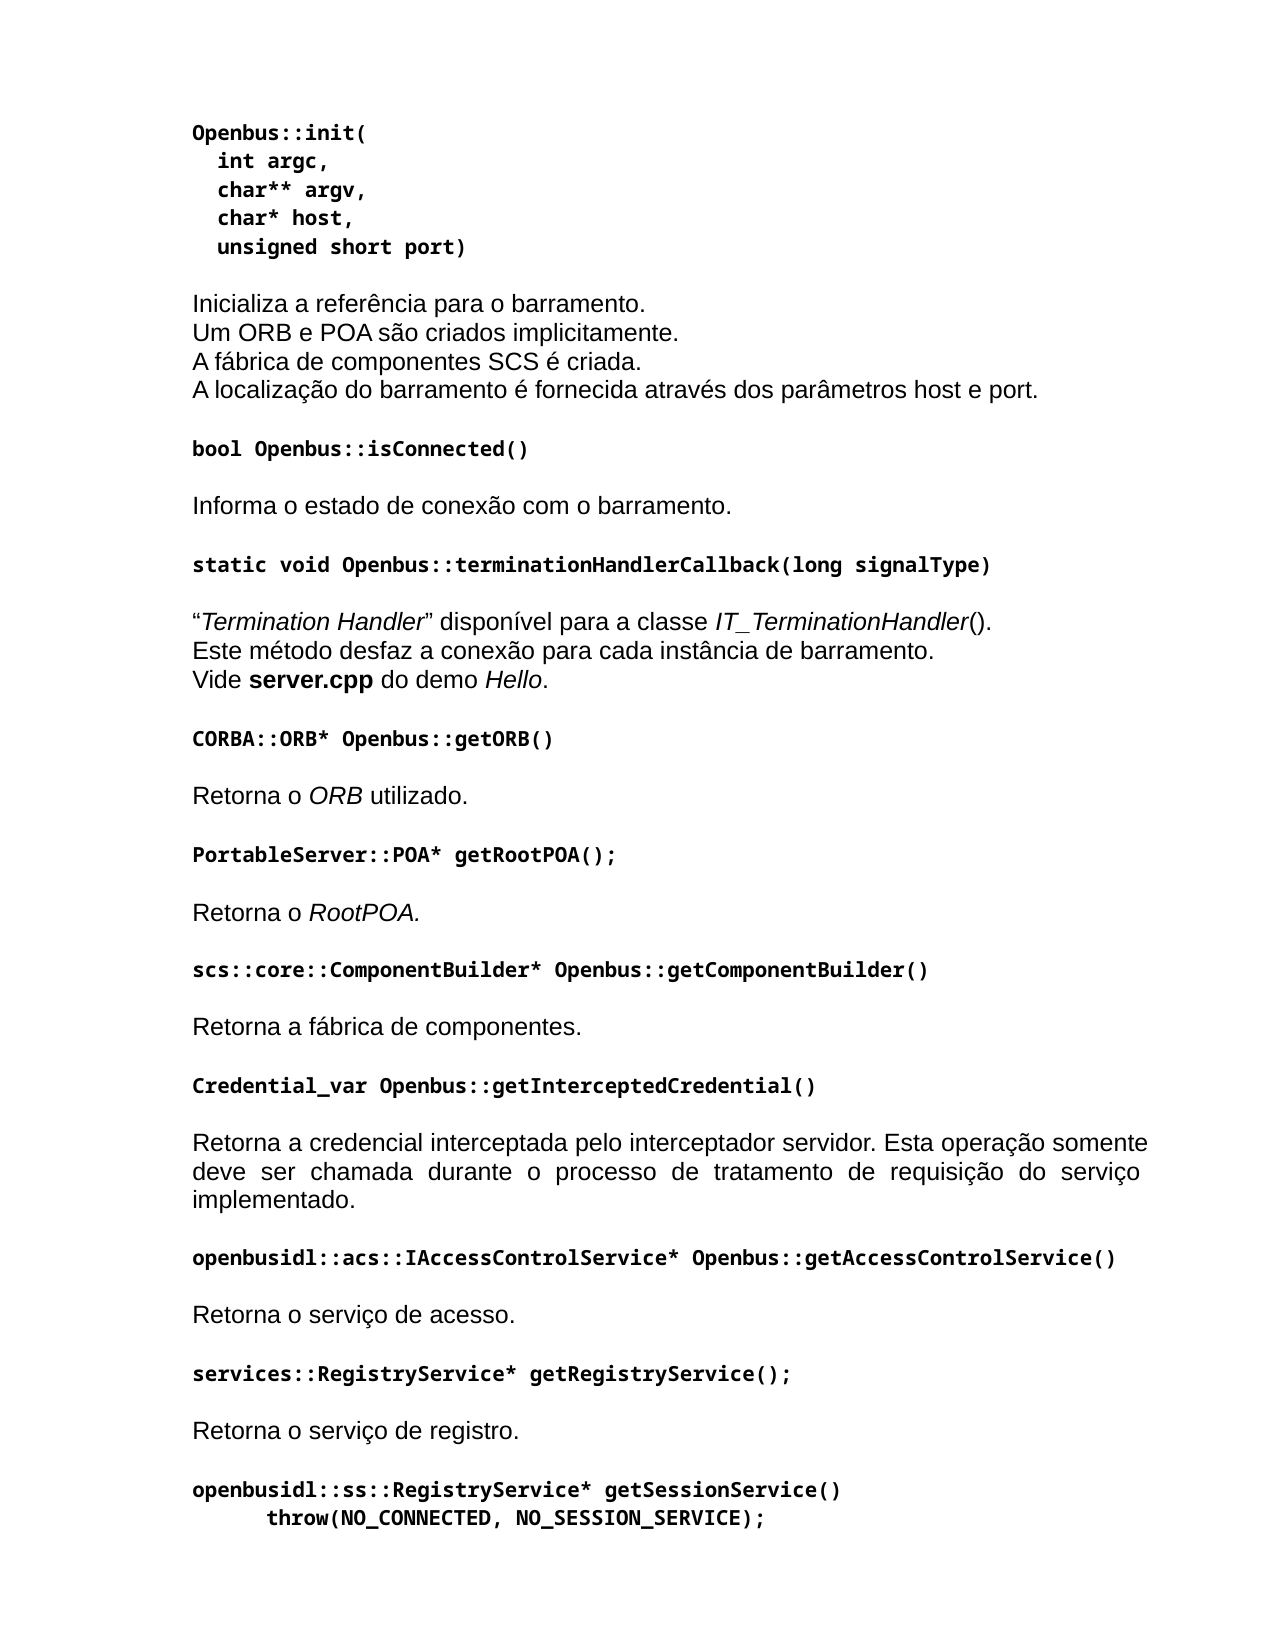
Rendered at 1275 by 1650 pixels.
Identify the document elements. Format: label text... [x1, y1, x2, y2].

text Retorna a fábrica de componentes. [118, 1012, 1157, 1041]
text services::RegistryService* getRegistryService(); [118, 1358, 1157, 1387]
text Credential_var Openbus::getInterceptedCredential() [118, 1070, 1157, 1099]
text Retorna o serviço de registro. [118, 1416, 1157, 1445]
text Informa o estado de conexão com o barramento. [118, 491, 1157, 520]
text openbusidl::ss::RegistryService* getSessionService() [118, 1473, 1157, 1503]
text Openbus::init( [118, 118, 1157, 147]
text char* host, [118, 203, 1157, 232]
text unsigned short port) [118, 232, 1157, 260]
text throw(NO_CONNECTED, NO_SESSION_SERVICE); [118, 1503, 1157, 1532]
text “Termination Handler” disponível para a classe IT_TerminationHandler(). [118, 607, 1157, 636]
text scs::core::ComponentBuilder* Openbus::getComponentBuilder() [118, 955, 1157, 983]
text int argc, [118, 147, 1157, 175]
text Vide server.cpp do demo Hello. [118, 665, 1157, 694]
text PortableServer::POA* getRootPOA(); [118, 839, 1157, 869]
text char** argv, [118, 175, 1157, 203]
text CORBA::ORB* Openbus::getORB() [118, 722, 1157, 752]
text Retorna o RootPOA. [118, 897, 1157, 926]
text Inicializa a referência para o barramento. [118, 289, 1157, 318]
text A fábrica de componentes SCS é criada. [118, 347, 1157, 375]
text Retorna o ORB utilizado. [118, 781, 1157, 810]
text Este método desfaz a conexão para cada instância de barramento. [118, 636, 1157, 665]
text openbusidl::acs::IAccessControlService* Openbus::getAccessControlService() [118, 1243, 1157, 1271]
text static void Openbus::terminationHandlerCallback(long signalType) [118, 549, 1157, 578]
text Retorna o serviço de acesso. [118, 1300, 1157, 1329]
text Retorna a credencial interceptada pelo interceptador servidor. Esta operação somente deve ser chamada durante o processo de tratamento de requisição do serviço implementado. [118, 1128, 1157, 1214]
text bool Openbus::isConnected() [118, 433, 1157, 462]
text A localização do barramento é fornecida através dos parâmetros host e port. [118, 375, 1157, 404]
text Um ORB e POA são criados implicitamente. [118, 318, 1157, 347]
